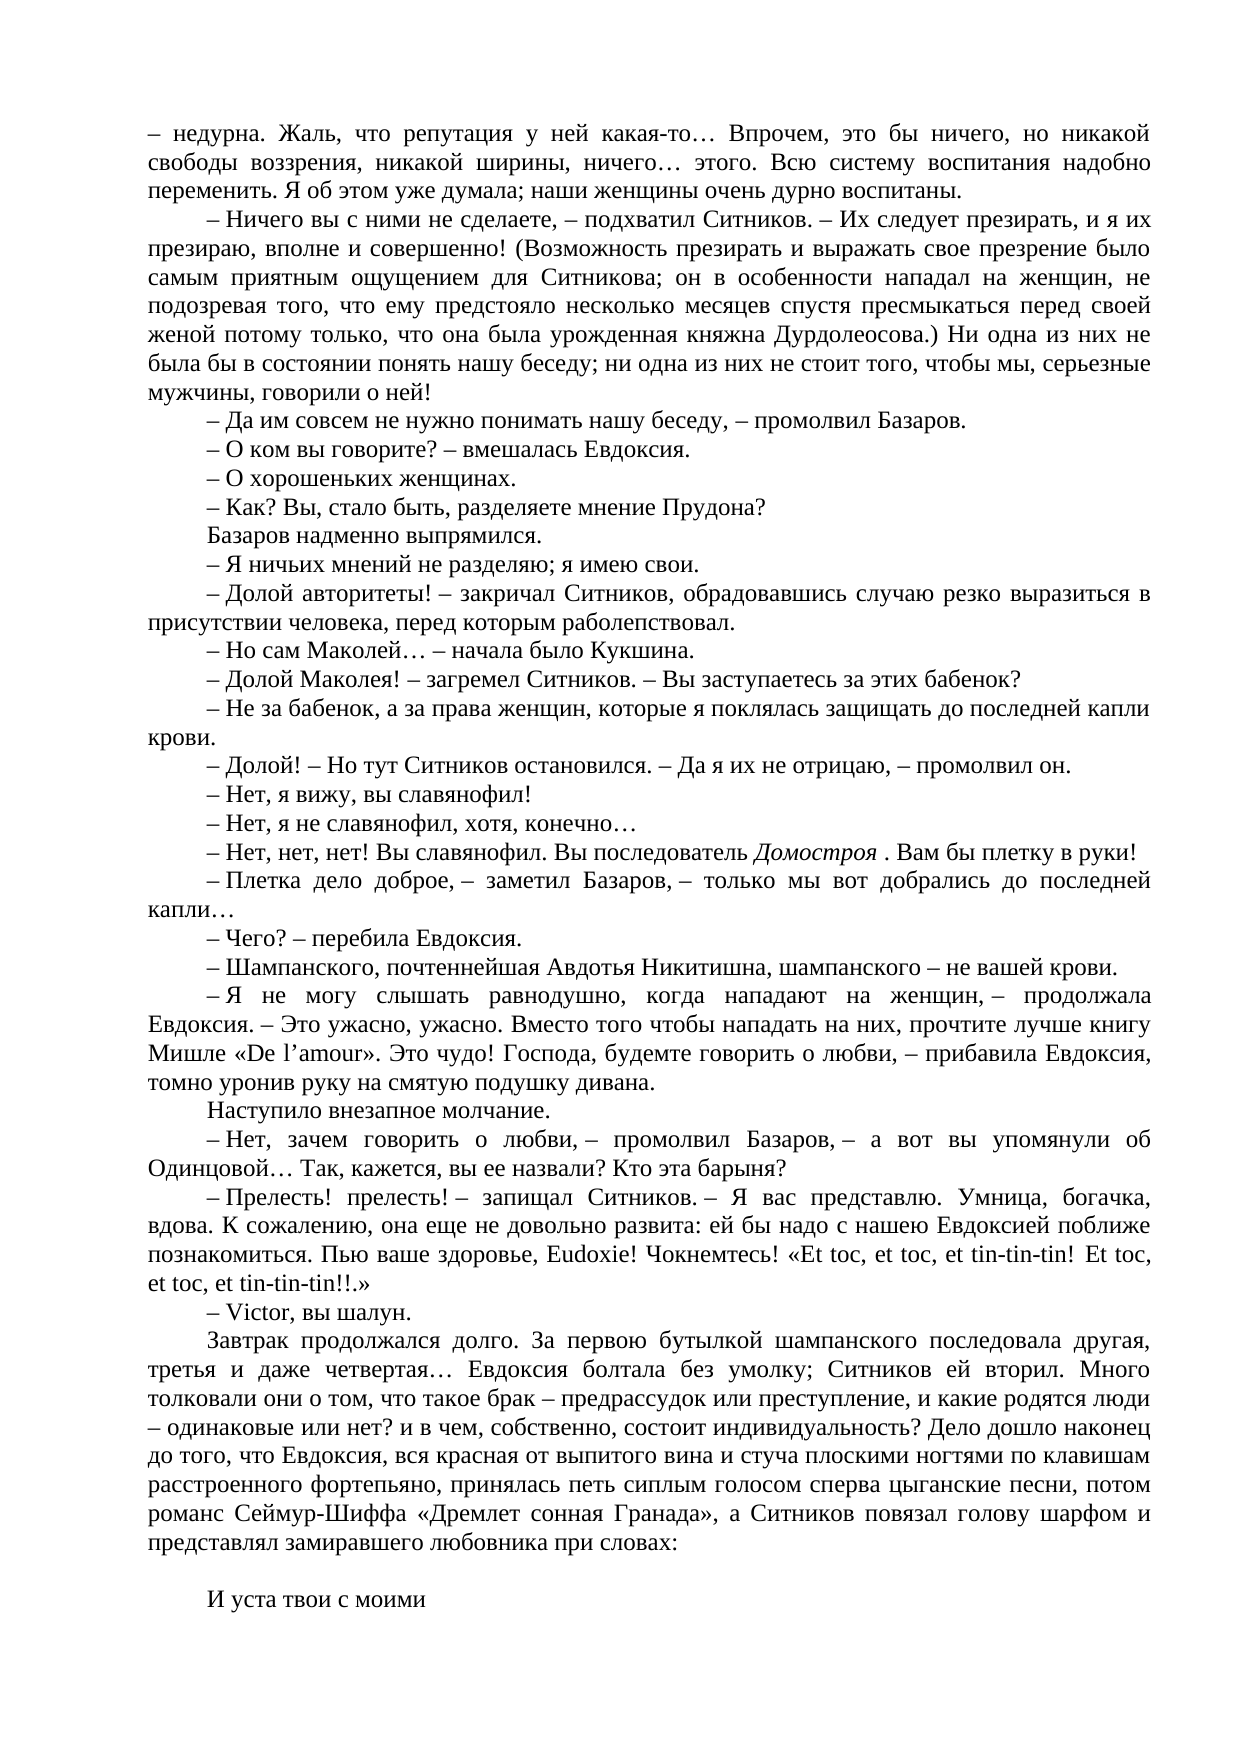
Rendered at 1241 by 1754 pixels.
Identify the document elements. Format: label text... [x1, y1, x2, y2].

text Завтрак продолжался долго. За первою бутылкой шампанского последовала другая, третья и даже четвертая… Евдоксия болтала без умолку; Ситников ей вторил. Много толковали они о том, что такое брак – предрассудок или преступление, и какие родятся люди – одинаковые или нет? и в чем, собственно, состоит индивидуальность? Дело дошло наконец до того, что Евдоксия, вся красная от выпитого вина и стуча плоскими ногтями по клавишам расстроенного фортепьяно, принялась петь сиплым голосом сперва цыганские песни, потом романс Сеймур-Шиффа «Дремлет сонная Гранада», а Ситников повязал голову шарфом и представлял замиравшего любовника при словах: [148, 1326, 1152, 1556]
text – Чего? – перебила Евдоксия. [148, 923, 1152, 952]
text Наступило внезапное молчание. [148, 1096, 1152, 1124]
text – Нет, зачем говорить о любви, – промолвил Базаров, – а вот вы упомянули об Одинцовой… Так, кажется, вы ее назвали? Кто эта барыня? [148, 1124, 1152, 1182]
text – Плетка дело доброе, – заметил Базаров, – только мы вот добрались до последней капли… [148, 866, 1152, 923]
text – Нет, я не славянофил, хотя, конечно… [148, 808, 1152, 837]
text – Долой авторитеты! – закричал Ситников, обрадовавшись случаю резко выразиться в присутствии человека, перед которым раболепствовал. [148, 578, 1152, 636]
text Базаров надменно выпрямился. [148, 521, 1152, 549]
text – Как? Вы, стало быть, разделяете мнение Прудона? [148, 492, 1152, 521]
text – Долой! – Но тут Ситников остановился. – Да я их не отрицаю, – промолвил он. [148, 751, 1152, 779]
text – Я не могу слышать равнодушно, когда нападают на женщин, – продолжала Евдоксия. – Это ужасно, ужасно. Вместо того чтобы нападать на них, прочтите лучше книгу Мишле «De l’amour». Это чудо! Господа, будемте говорить о любви, – прибавила Евдоксия, томно уронив руку на смятую подушку дивана. [148, 981, 1152, 1096]
text – Ничего вы с ними не сделаете, – подхватил Ситников. – Их следует презирать, и я их презираю, вполне и совершенно! (Возможность презирать и выражать свое презрение было самым приятным ощущением для Ситникова; он в особенности нападал на женщин, не подозревая того, что ему предстояло несколько месяцев спустя пресмыкаться перед своей женой потому только, что она была урожденная княжна Дурдолеосова.) Ни одна из них не была бы в состоянии понять нашу беседу; ни одна из них не стоит того, чтобы мы, серьезные мужчины, говорили о ней! [148, 204, 1152, 406]
text – О хорошеньких женщинах. [148, 463, 1152, 492]
text – недурна. Жаль, что репутация у ней какая-то… Впрочем, это бы ничего, но никакой свободы воззрения, никакой ширины, ничего… этого. Всю систему воспитания надобно переменить. Я об этом уже думала; наши женщины очень дурно воспитаны. [148, 118, 1152, 204]
text – Долой Маколея! – загремел Ситников. – Вы заступаетесь за этих бабенок? [148, 664, 1152, 693]
text – Я ничьих мнений не разделяю; я имею свои. [148, 549, 1152, 578]
text – Victor, вы шалун. [148, 1297, 1152, 1326]
text – Не за бабенок, а за права женщин, которые я поклялась защищать до последней капли крови. [148, 693, 1152, 751]
text – Шампанского, почтеннейшая Авдотья Никитишна, шампанского – не вашей крови. [148, 952, 1152, 981]
text – Прелесть! прелесть! – запищал Ситников. – Я вас представлю. Умница, богачка, вдова. К сожалению, она еще не довольно развита: ей бы надо с нашею Евдоксией поближе познакомиться. Пью ваше здоровье, Eudoxie! Чокнемтесь! «Et toc, et toc, et tin-tin-tin! Et toc, et toc, et tin-tin-tin!!.» [148, 1182, 1152, 1297]
text – Нет, нет, нет! Вы славянофил. Вы последователь Домостроя . Вам бы плетку в руки! [148, 837, 1152, 866]
text – Нет, я вижу, вы славянофил! [148, 779, 1152, 808]
text И уста твои с моими [148, 1584, 1152, 1613]
text – О ком вы говорите? – вмешалась Евдоксия. [148, 434, 1152, 463]
text – Да им совсем не нужно понимать нашу беседу, – промолвил Базаров. [148, 406, 1152, 434]
text – Но сам Маколей… – начала было Кукшина. [148, 636, 1152, 664]
